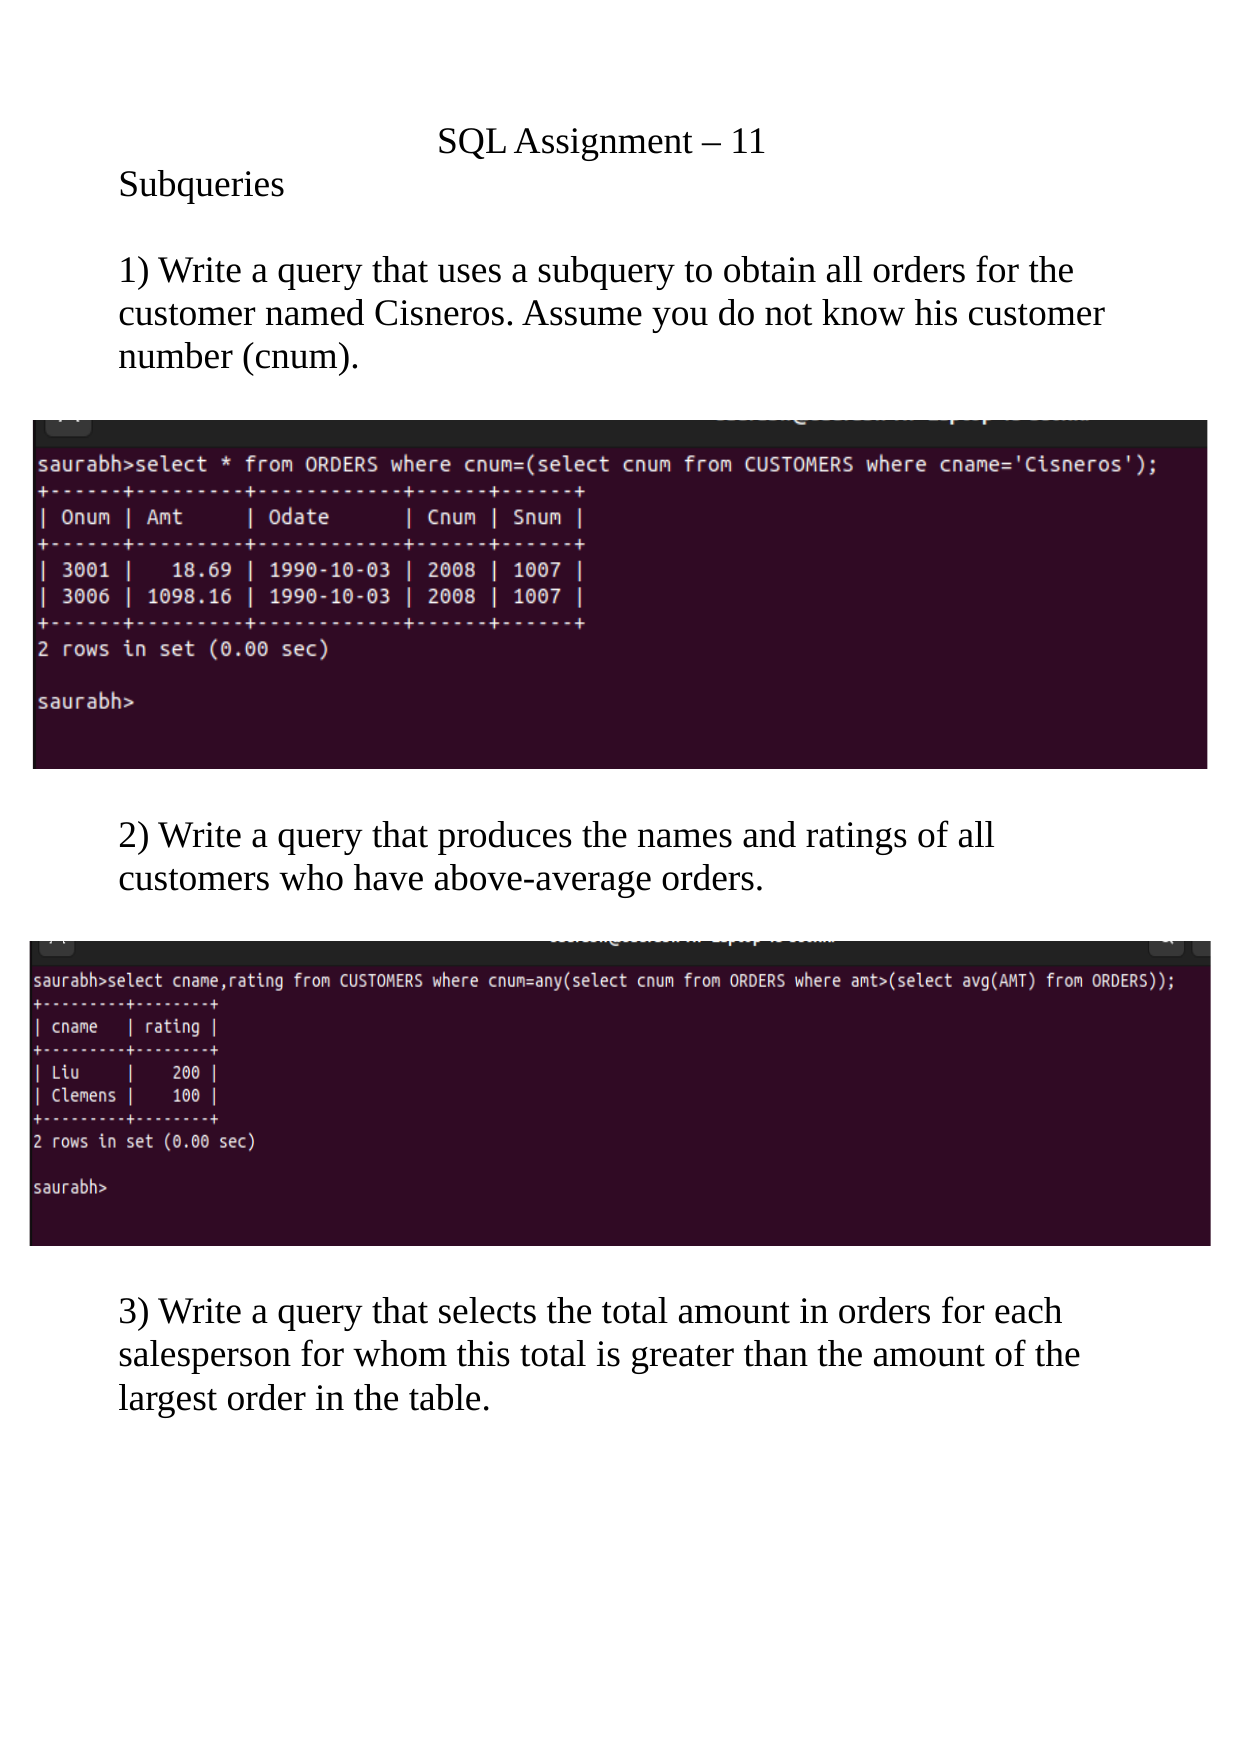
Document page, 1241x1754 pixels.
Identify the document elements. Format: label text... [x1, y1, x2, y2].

text 3) Write a query that selects the total amount in orders for each salesperson for whom this total is greater than the amount of the largest order in the table. [118, 1289, 1122, 1418]
text SQL Assignment – 11 [118, 118, 1122, 161]
text 2) Write a query that produces the names and ratings of all customers who have above-average orders. [118, 769, 1122, 898]
text 1) Write a query that uses a subquery to obtain all orders for the customer named Cisneros. Assume you do not know his customer number (cnum). [118, 247, 1122, 377]
picture [32, 420, 1208, 769]
picture [29, 941, 1211, 1246]
text Subqueries [118, 161, 1122, 204]
